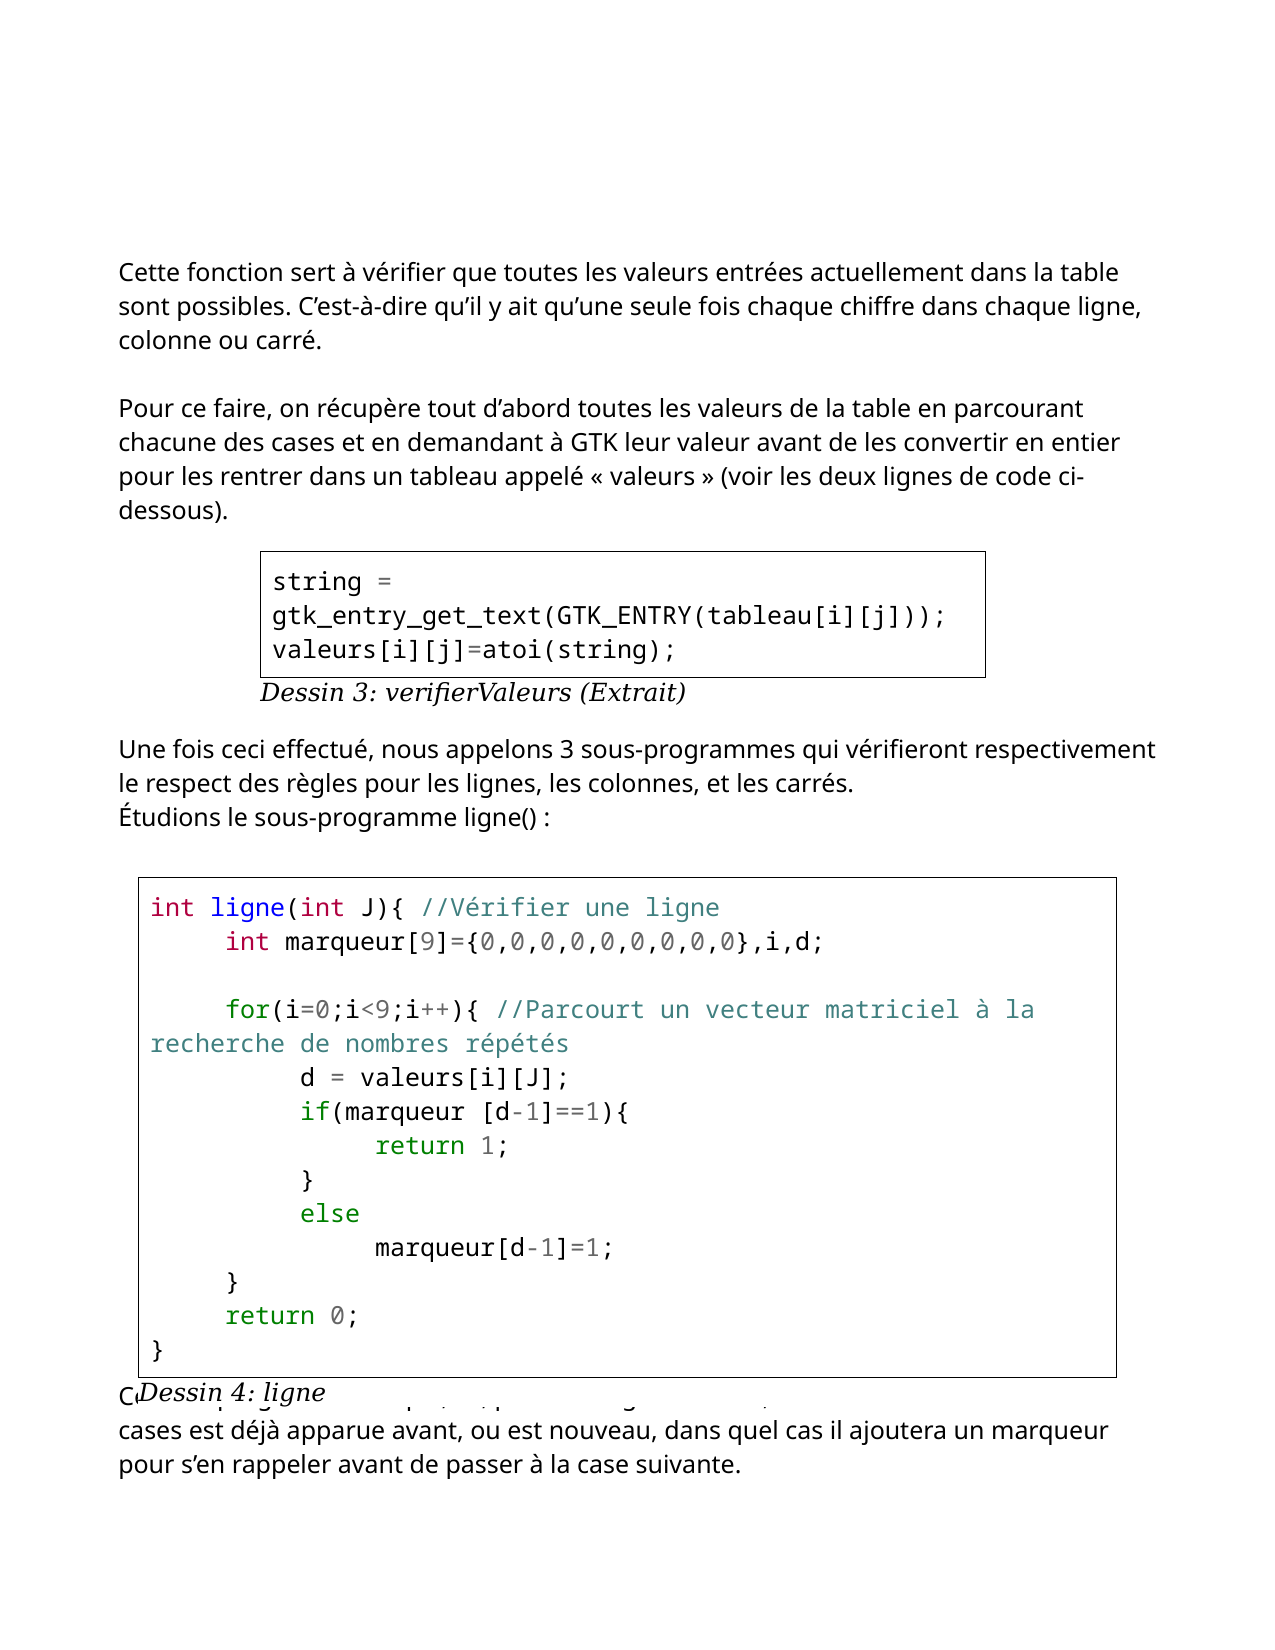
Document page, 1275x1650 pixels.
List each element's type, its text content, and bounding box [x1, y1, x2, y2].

text Pour ce faire, on récupère tout d’abord toutes les valeurs de la table en parcourant chacune des cases et en demandant à GTK leur valeur avant de les convertir en entier pour les rentrer dans un tableau appelé « valeurs » (voir les deux lignes de code ci-dessous). [118, 391, 1157, 527]
text Dessin 4: ligne [139, 890, 1116, 1377]
text Dessin 3: verifierValeurs (Extrait) [260, 678, 985, 707]
text Cette fonction sert à vérifier que toutes les valeurs entrées actuellement dans la table sont possibles. C’est-à-dire qu’il y ait qu’une seule fois chaque chiffre dans chaque ligne, colonne ou carré. [118, 254, 1157, 357]
text Dessin 3: verifierValeurs (Extrait) [261, 564, 985, 677]
text Ce sous-programme simple, va, pour une ligne donnée, vérifier si le chiffre d’une des cases est déjà apparue avant, ou est nouveau, dans quel cas il ajoutera un marqueur pour s’en rappeler avant de passer à la case suivante. [118, 1378, 1157, 1481]
text Étudions le sous-programme ligne() : [118, 799, 1157, 833]
text Dessin 4: ligne [138, 1378, 1117, 1407]
text Une fois ceci effectué, nous appelons 3 sous-programmes qui vérifieront respectivement le respect des règles pour les lignes, les colonnes, et les carrés. [118, 731, 1157, 799]
